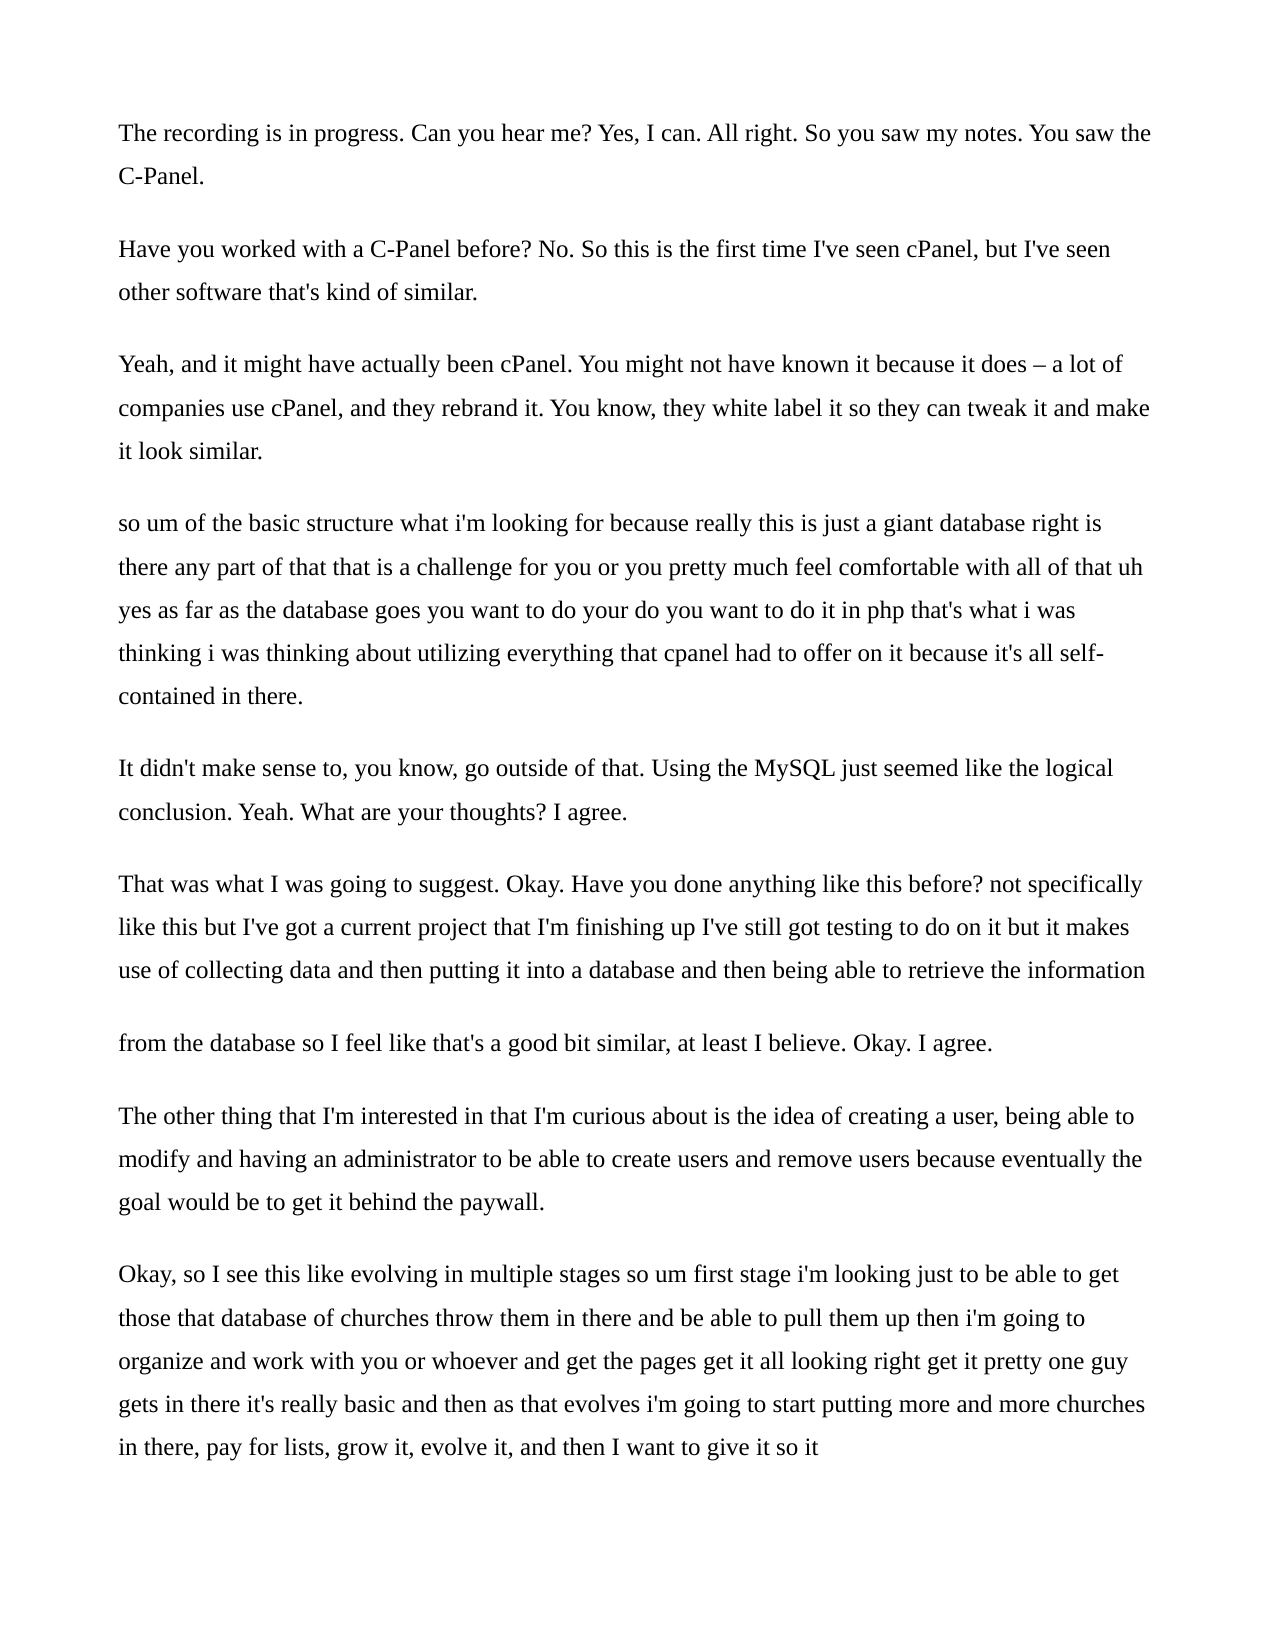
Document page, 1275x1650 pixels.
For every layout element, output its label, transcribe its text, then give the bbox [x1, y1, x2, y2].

text Have you worked with a C-Panel before? No. So this is the first time I've seen cPanel, but I've seen other software that's kind of similar. [118, 234, 1157, 306]
text The other thing that I'm interested in that I'm curious about is the idea of creating a user, being able to modify and having an administrator to be able to create users and remove users because eventually the goal would be to get it behind the paywall. [118, 1101, 1157, 1216]
text That was what I was going to suggest. Okay. Have you done anything like this before? not specifically like this but I've got a current project that I'm finishing up I've still got testing to do on it but it makes use of collecting data and then putting it into a database and then being able to retrieve the information [118, 869, 1157, 984]
text so um of the basic structure what i'm looking for because really this is just a giant database right is there any part of that that is a challenge for you or you pretty much feel comfortable with all of that uh yes as far as the database goes you want to do your do you want to do it in php that's what i was thinking i was thinking about utilizing everything that cpanel had to offer on it because it's all self-contained in there. [118, 508, 1157, 710]
text It didn't make sense to, you know, go outside of that. Using the MySQL just seemed like the logical conclusion. Yeah. What are your thoughts? I agree. [118, 753, 1157, 825]
text from the database so I feel like that's a good bit similar, at least I believe. Okay. I agree. [118, 1028, 1157, 1057]
text The recording is in progress. Can you hear me? Yes, I can. All right. So you saw my notes. You saw the C-Panel. [118, 118, 1157, 190]
text Okay, so I see this like evolving in multiple stages so um first stage i'm looking just to be able to get those that database of churches throw them in there and be able to pull them up then i'm going to organize and work with you or whoever and get the pages get it all looking right get it pretty one guy gets in there it's really basic and then as that evolves i'm going to start putting more and more churches in there, pay for lists, grow it, evolve it, and then I want to give it so it [118, 1259, 1157, 1461]
text Yeah, and it might have actually been cPanel. You might not have known it because it does – a lot of companies use cPanel, and they rebrand it. You know, they white label it so they can tweak it and make it look similar. [118, 349, 1157, 464]
